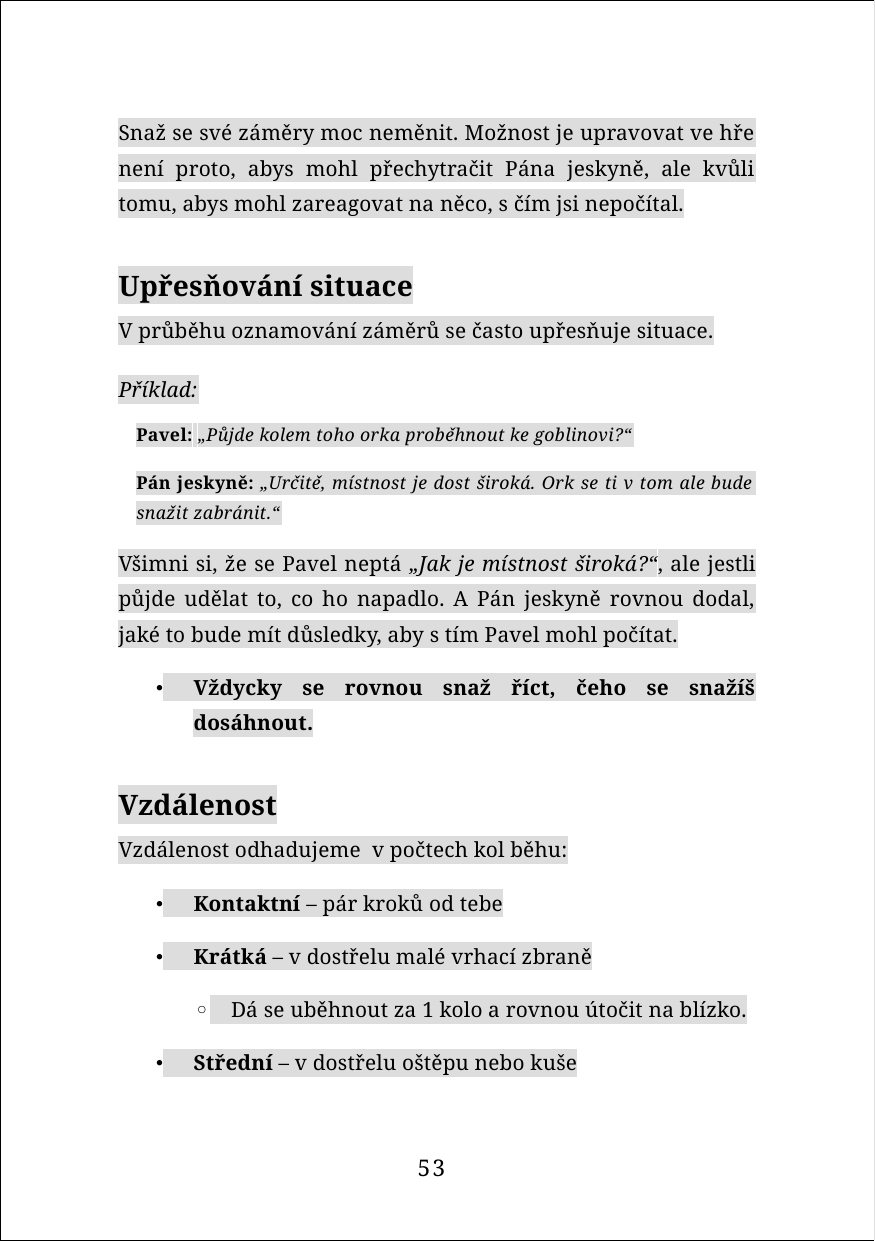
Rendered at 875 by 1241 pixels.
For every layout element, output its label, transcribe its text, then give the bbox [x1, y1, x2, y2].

text Snaž se své záměry moc neměnit. Možnost je upravovat ve hře není proto, abys mohl přechytračit Pána jeskyně, ale kvůli tomu, abys mohl zareagovat na něco, s čím jsi nepočítal. [118, 118, 756, 218]
text Všimni si, že se Pavel neptá „Jak je místnost široká?“, ale jestli půjde udělat to, co ho napadlo. A Pán jeskyně rovnou dodal, jaké to bude mít důsledky, aby s tím Pavel mohl počítat. [118, 549, 756, 648]
text Pán jeskyně: „Určitě, místnost je dost široká. Ork se ti v tom ale bude snažit zabránit.“ [136, 471, 756, 525]
text Vzdálenost odhadujeme v počtech kol běhu: [118, 836, 756, 864]
list Kontaktní – pár kroků od tebe [156, 889, 756, 917]
list Vždycky se rovnou snaž říct, čeho se snažíš dosáhnout. [156, 673, 756, 737]
text Pavel: „Půjde kolem toho orka proběhnout ke goblinovi?“ [136, 423, 756, 447]
subtitle Vzdálenost [118, 785, 756, 824]
list Střední – v dostřelu oštěpu nebo kuše [156, 1048, 756, 1077]
subtitle Upřesňování situace [118, 266, 756, 304]
list Krátká – v dostřelu malé vrhací zbraně [156, 942, 756, 970]
text Příklad: [118, 375, 756, 404]
text V průběhu oznamování záměrů se často upřesňuje situace. [118, 316, 756, 345]
list Dá se uběhnout za 1 kolo a rovnou útočit na blízko. [193, 995, 756, 1024]
